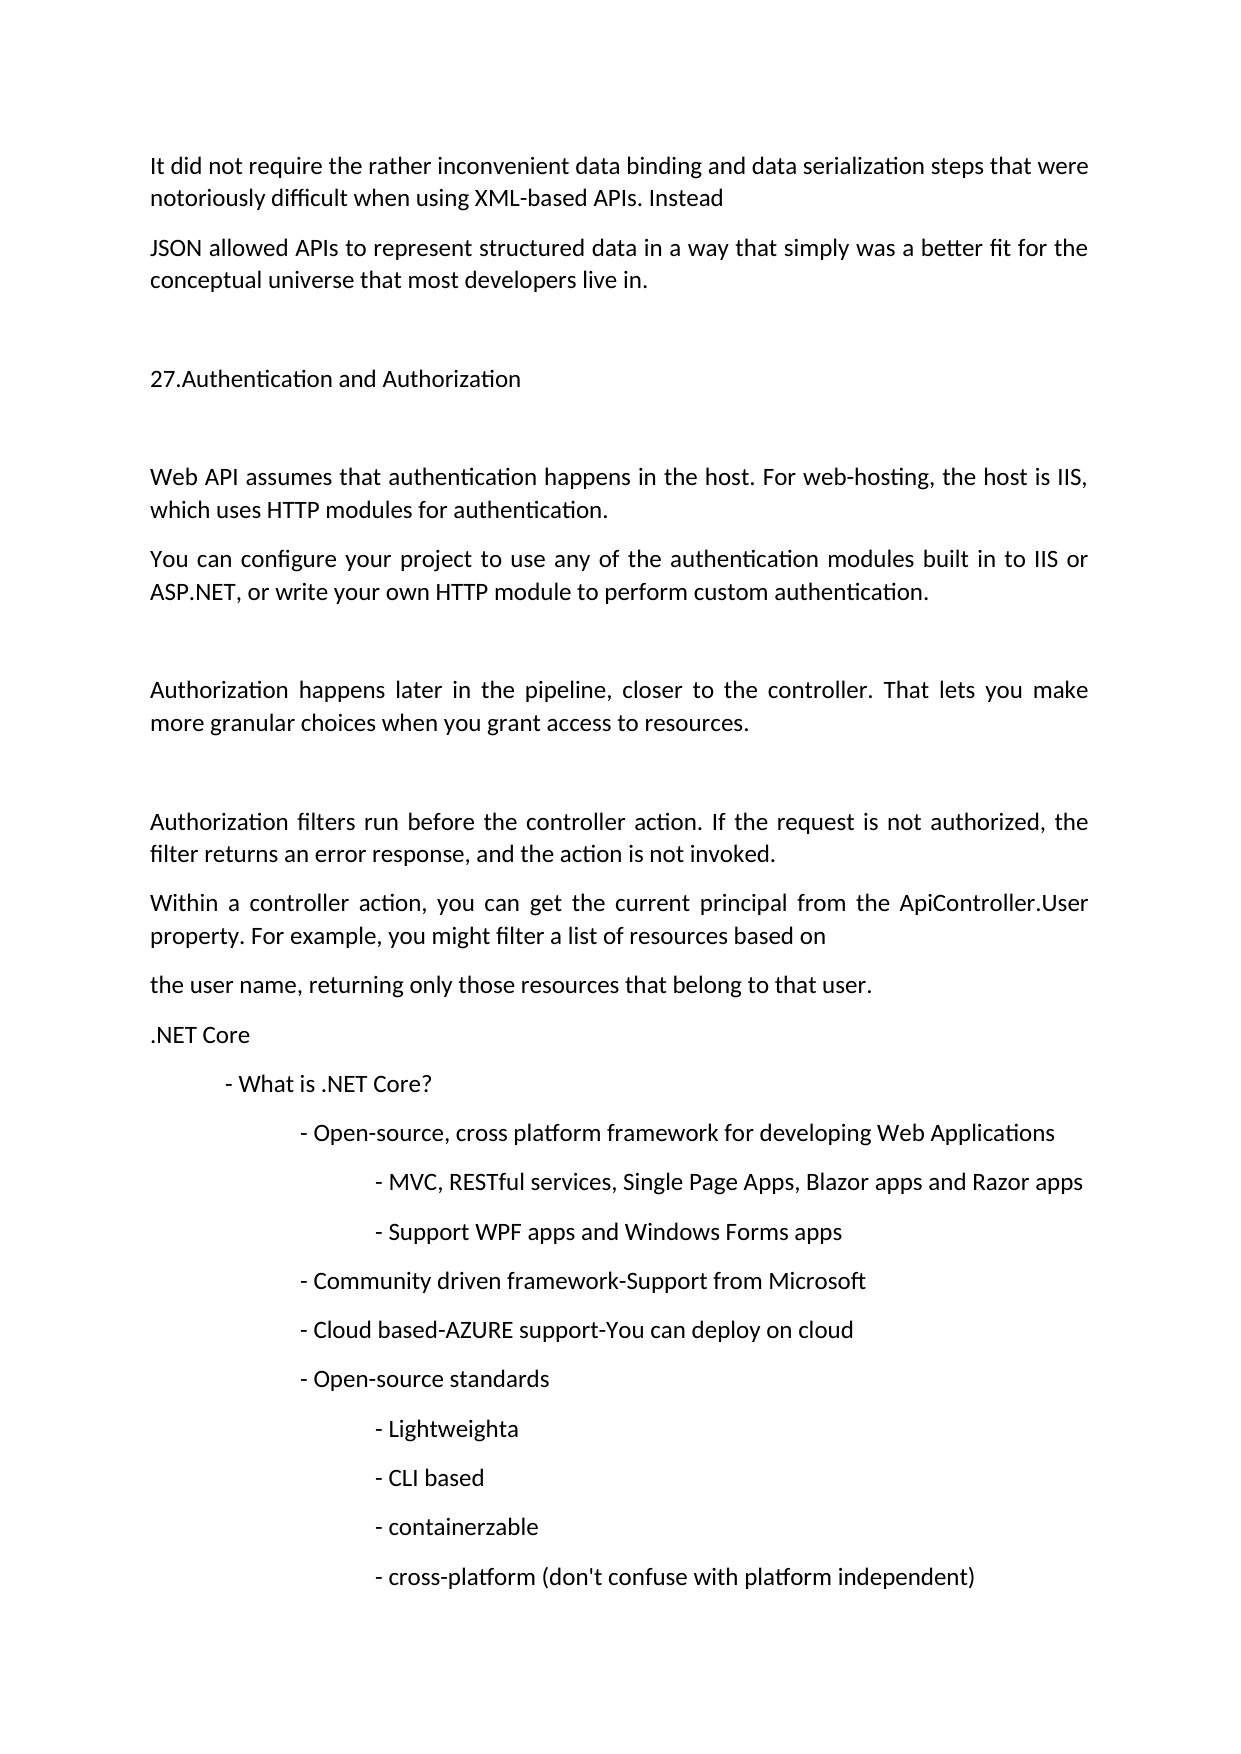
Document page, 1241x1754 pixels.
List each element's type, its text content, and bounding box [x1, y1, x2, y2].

text - CLI based [150, 1462, 1090, 1493]
text JSON allowed APIs to represent structured data in a way that simply was a better fit for the conceptual universe that most developers live in. [150, 232, 1090, 295]
text - containerzable [150, 1511, 1090, 1542]
text - Community driven framework-Support from Microsoft [150, 1265, 1090, 1296]
text 27.Authentication and Authorization [150, 363, 1090, 393]
text Within a controller action, you can get the current principal from the ApiController.User property. For example, you might filter a list of resources based on [150, 888, 1090, 951]
text - cross-platform (don't confuse with platform independent) [150, 1561, 1090, 1591]
text - MVC, RESTful services, Single Page Apps, Blazor apps and Razor apps [150, 1167, 1090, 1197]
text the user name, returning only those resources that belong to that user. [150, 969, 1090, 1000]
text .NET Core [150, 1019, 1090, 1049]
text - Open-source, cross platform framework for developing Web Applications [150, 1117, 1090, 1148]
text Web API assumes that authentication happens in the host. For web-hosting, the host is IIS, which uses HTTP modules for authentication. [150, 462, 1090, 525]
text Authorization happens later in the pipeline, closer to the controller. That lets you make more granular choices when you grant access to resources. [150, 674, 1090, 738]
text - Support WPF apps and Windows Forms apps [150, 1216, 1090, 1246]
text You can configure your project to use any of the authentication modules built in to IIS or ASP.NET, or write your own HTTP module to perform custom authentication. [150, 543, 1090, 607]
text - Lightweighta [150, 1413, 1090, 1443]
text - Cloud based-AZURE support-You can deploy on cloud [150, 1314, 1090, 1345]
text Authorization filters run before the controller action. If the request is not authorized, the filter returns an error response, and the action is not invoked. [150, 806, 1090, 869]
text It did not require the rather inconvenient data binding and data serialization steps that were notoriously difficult when using XML-based APIs. Instead [150, 150, 1090, 213]
text - What is .NET Core? [150, 1068, 1090, 1098]
text - Open-source standards [150, 1364, 1090, 1394]
